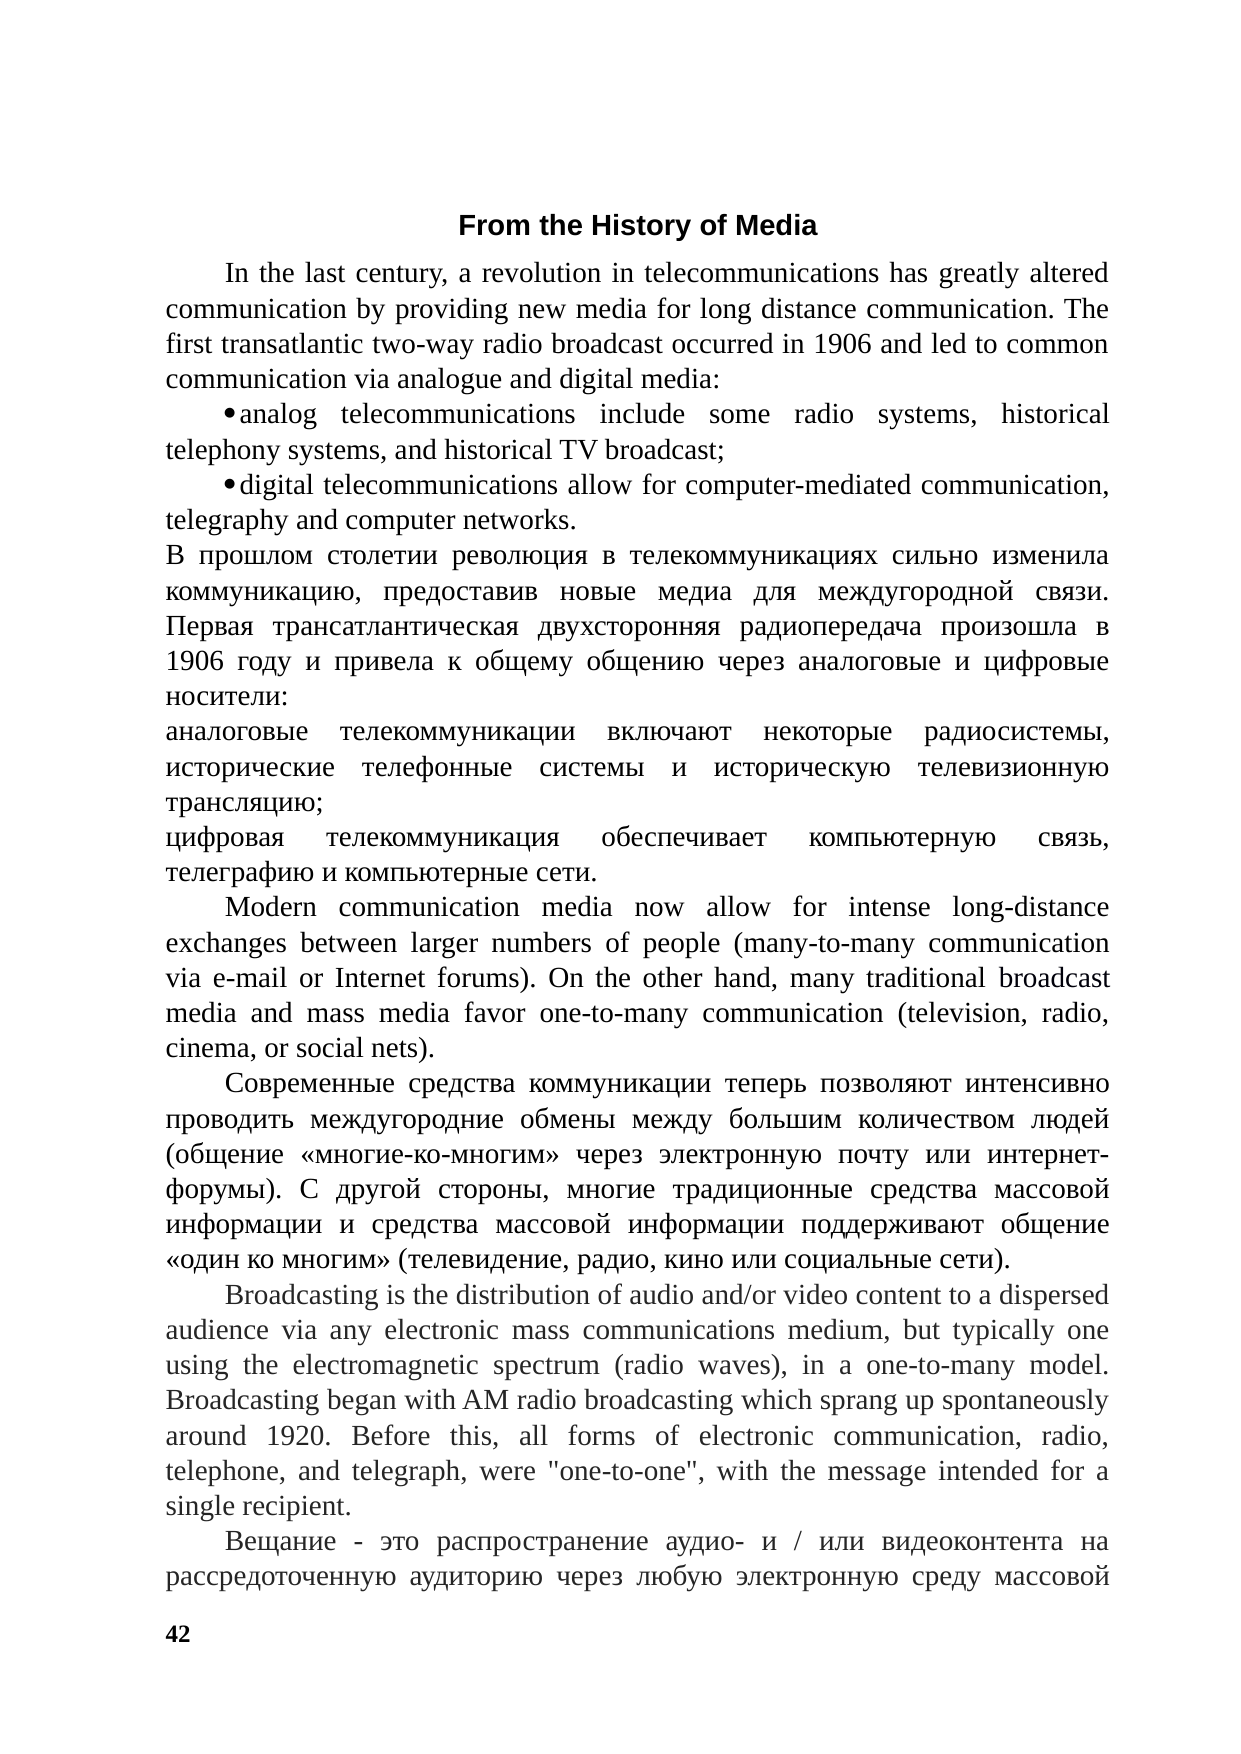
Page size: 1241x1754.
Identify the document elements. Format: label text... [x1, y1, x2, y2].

list analog telecommunications include some radio systems, historical telephony systems, and historical TV broadcast; [165, 396, 1110, 465]
text In the last century, a revolution in telecommunications has greatly altered communication by providing new media for long distance communication. The first transatlantic two-way radio broadcast occurred in 1906 and led to common communication via analogue and digital media: [165, 256, 1110, 395]
text Modern communication media now allow for intense long-distance exchanges between larger numbers of people (many-to-many communication via e-mail or Internet forums). On the other hand, many traditional broadcast media and mass media favor one-to-many communication (television, radio, cinema, or social nets). [165, 889, 1110, 1064]
text Broadcasting is the distribution of audio and/or video content to a dispersed audience via any electronic mass communications medium, but typically one using the electromagnetic spectrum (radio waves), in a one-to-many model. Broadcasting began with AM radio broadcasting which sprang up spontaneously around 1920. Before this, all forms of electronic communication, radio, telephone, and telegraph, were "one-to-one", with the message intended for a single recipient. [165, 1277, 1110, 1522]
text Современные средства коммуникации теперь позволяют интенсивно проводить междугородние обмены между большим количеством людей (общение «многие-ко-многим» через электронную почту или интернет-форумы). С другой стороны, многие традиционные средства массовой информации и средства массовой информации поддерживают общение «один ко многим» (телевидение, радио, кино или социальные сети). [165, 1066, 1110, 1275]
list digital telecommunications allow for computer-mediated communication, telegraphy and computer networks. [165, 467, 1110, 536]
text From the History of Media [165, 208, 1110, 241]
text Вещание - это распространение аудио- и / или видеоконтента на рассредоточенную аудиторию через любую электронную среду массовой [165, 1523, 1110, 1592]
list В прошлом столетии революция в телекоммуникациях сильно изменила коммуникацию, предоставив новые медиа для междугородной связи. Первая трансатлантическая двухсторонняя радиопередача произошла в 1906 году и привела к общему общению через аналоговые и цифровые носители: аналоговые телекоммуникации включают некоторые радиосистемы, исторические телефонные системы и историческую телевизионную трансляцию; цифровая телекоммуникация обеспечивает компьютерную связь, телеграфию и компьютерные сети. [165, 537, 1110, 888]
